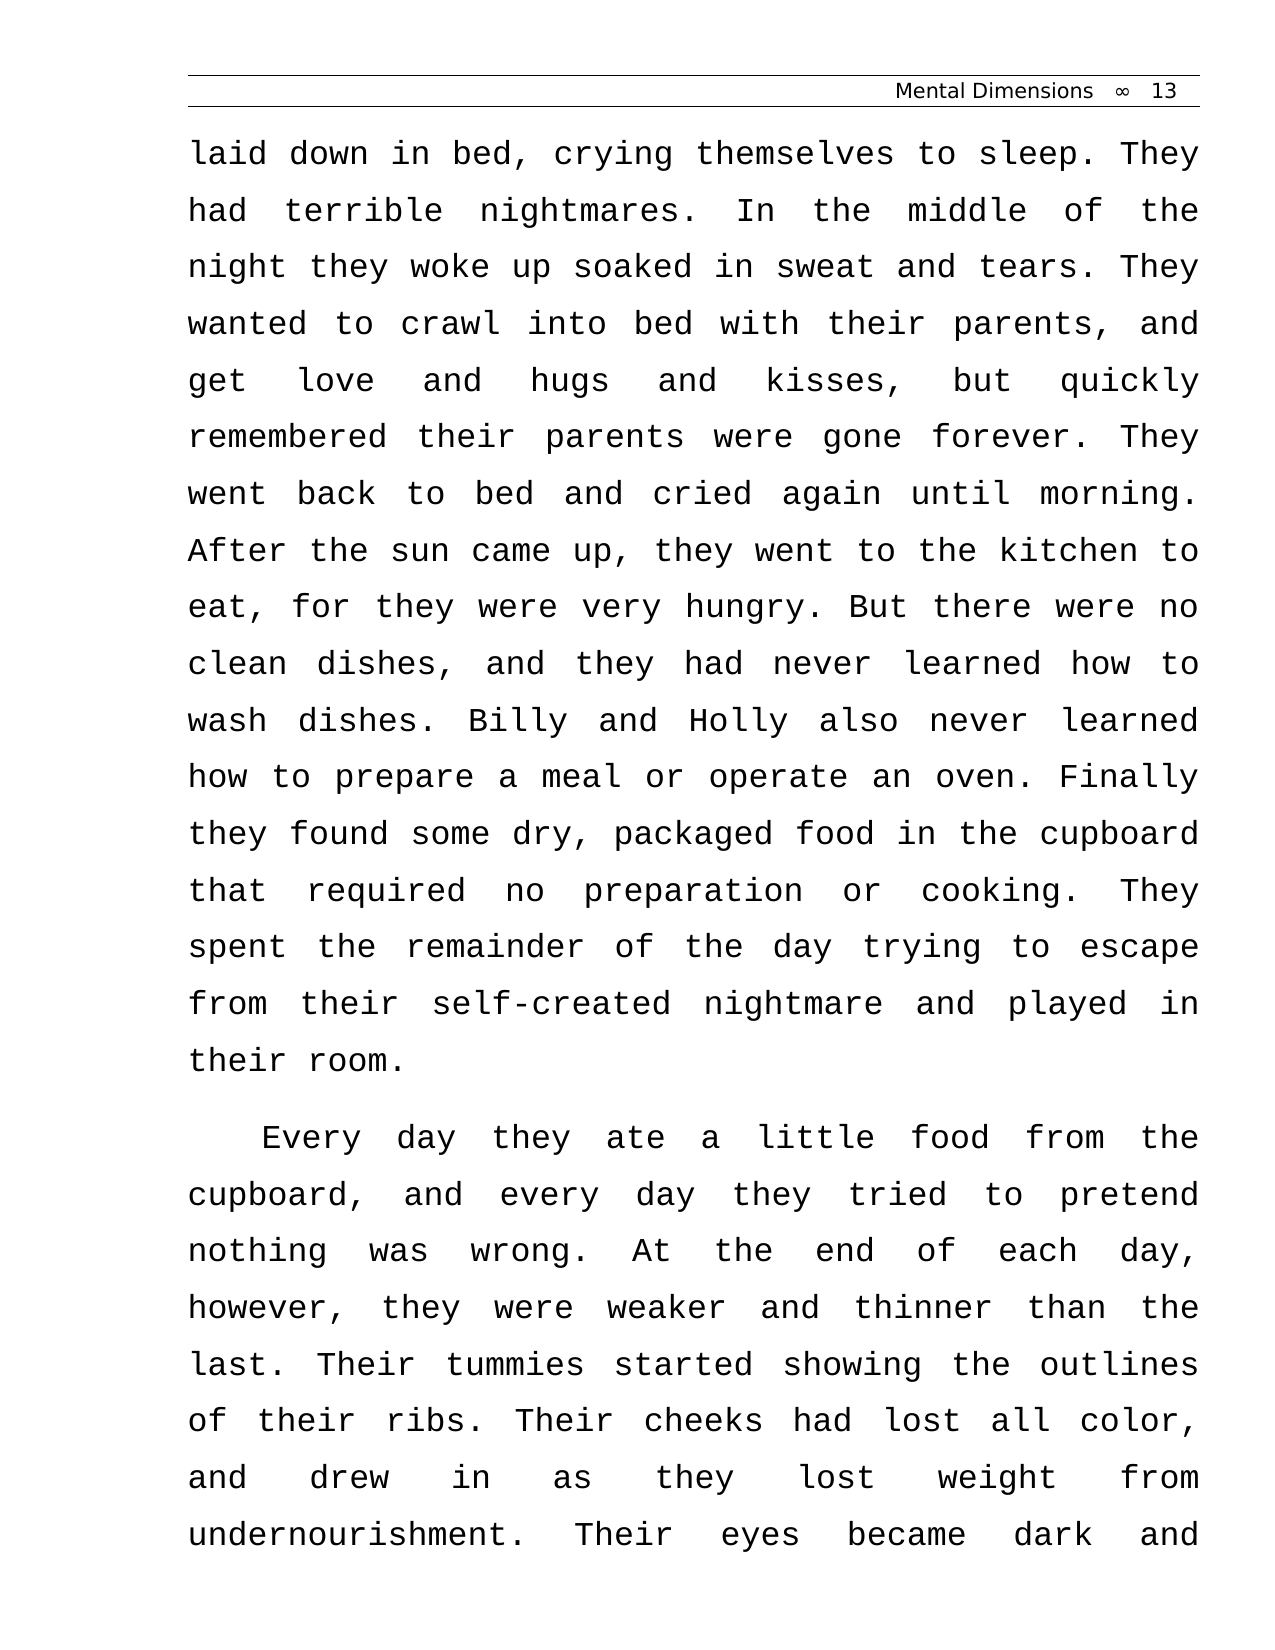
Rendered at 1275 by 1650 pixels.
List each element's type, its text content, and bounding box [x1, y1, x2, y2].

text Every day they ate a little food from the cupboard, and every day they tried to pretend nothing was wrong. At the end of each day, however, they were weaker and thinner than the last. Their tummies started showing the outlines of their ribs. Their cheeks had lost all color, and drew in as they lost weight from undernourishment. Their eyes became dark and [187, 1121, 1200, 1555]
text laid down in bed, crying themselves to sleep. They had terrible nightmares. In the middle of the night they woke up soaked in sweat and tears. They wanted to crawl into bed with their parents, and get love and hugs and kisses, but quickly remembered their parents were gone forever. They went back to bed and cried again until morning. After the sun came up, they went to the kitchen to eat, for they were very hungry. But there were no clean dishes, and they had never learned how to wash dishes. Billy and Holly also never learned how to prepare a meal or operate an oven. Finally they found some dry, packaged food in the cupboard that required no preparation or cooking. They spent the remainder of the day trying to escape from their self-created nightmare and played in their room. [187, 137, 1200, 1081]
